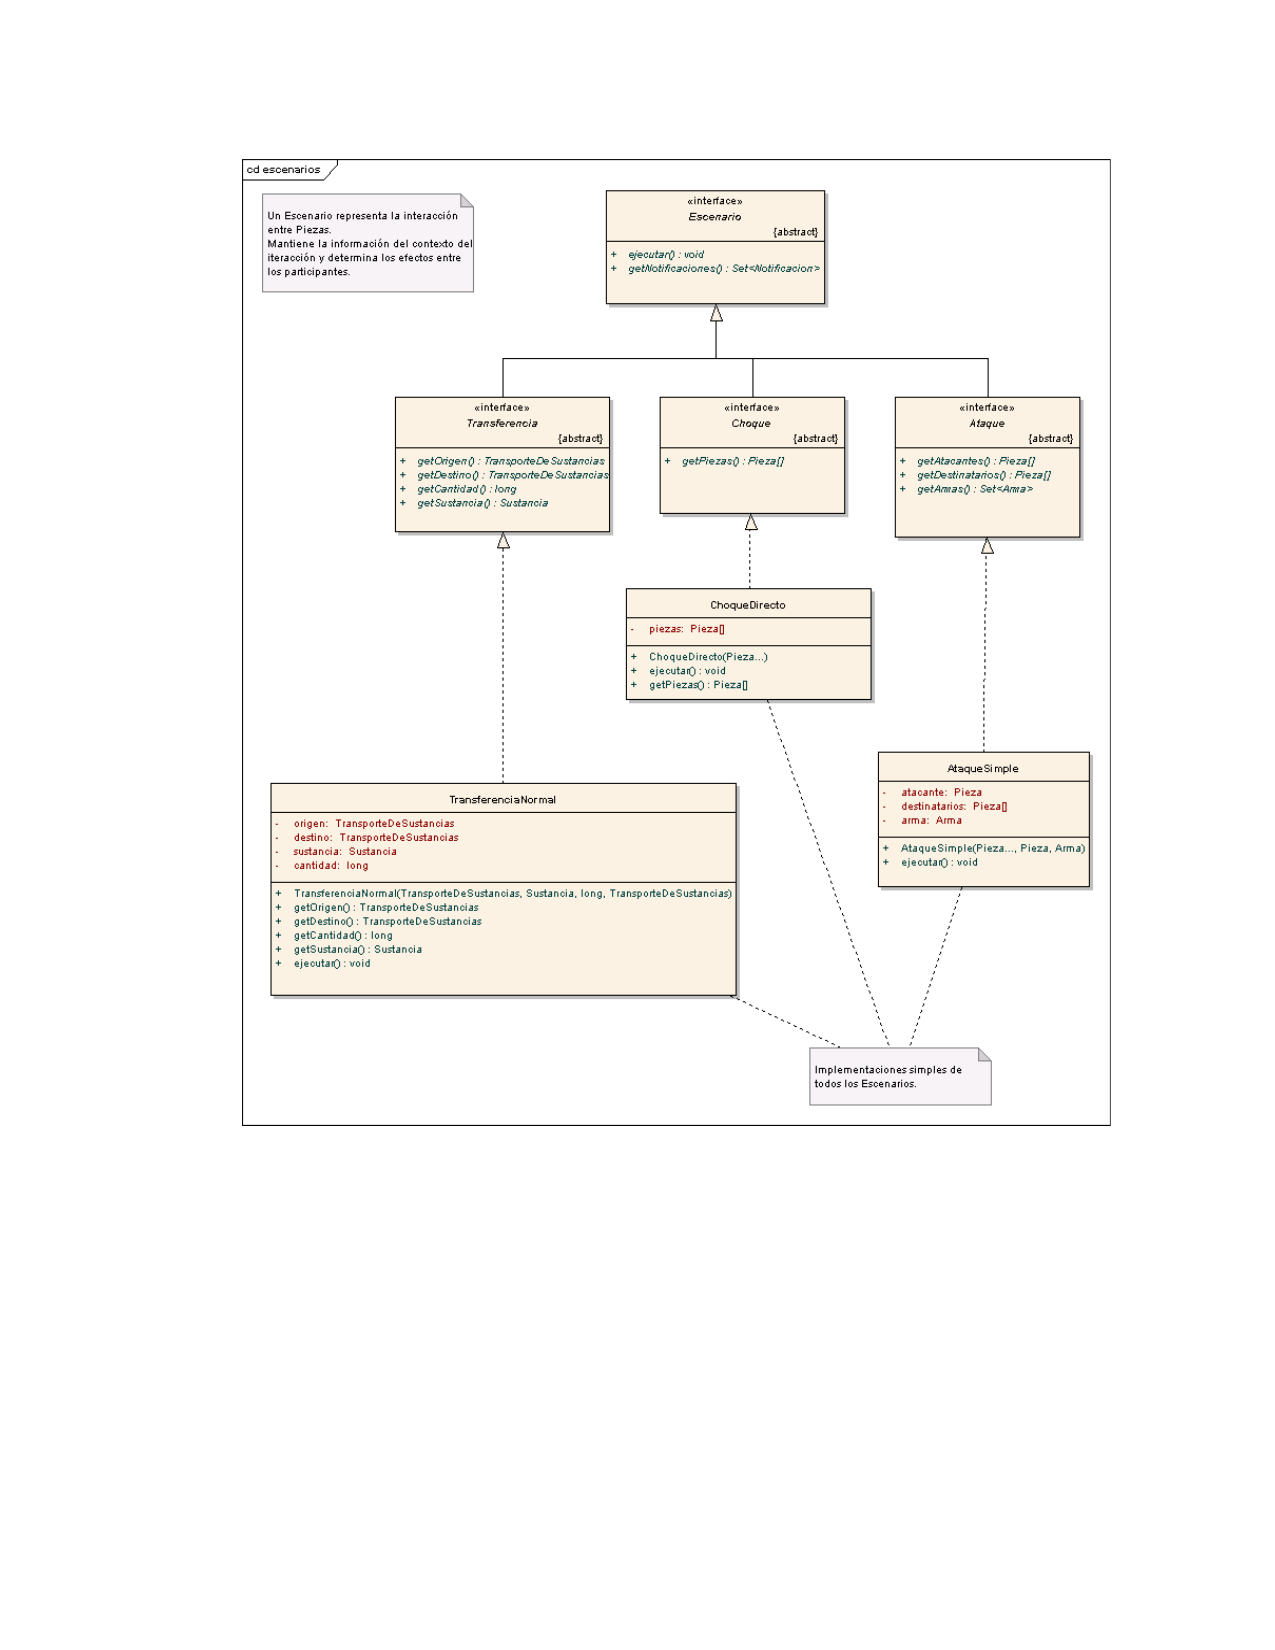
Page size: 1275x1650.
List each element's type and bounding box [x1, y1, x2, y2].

picture [241, 159, 1111, 1126]
